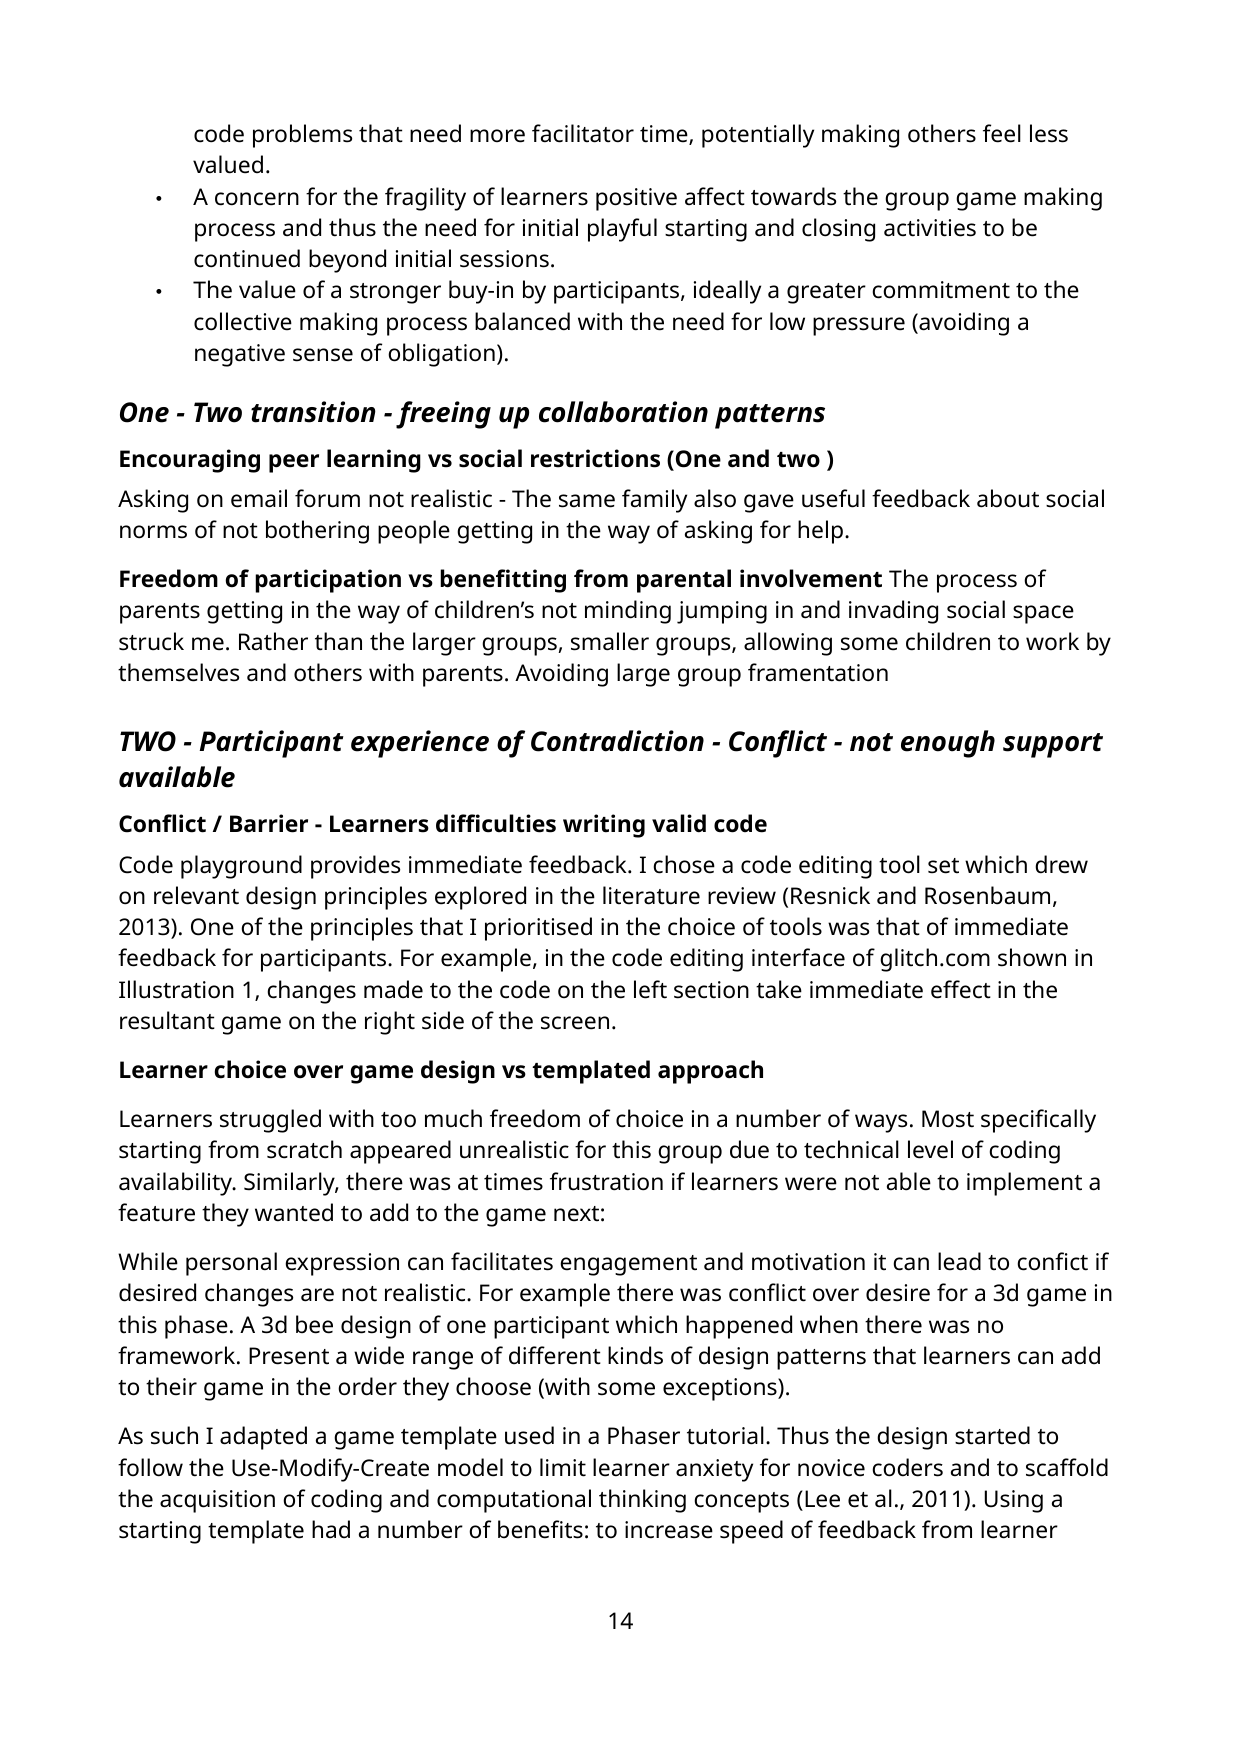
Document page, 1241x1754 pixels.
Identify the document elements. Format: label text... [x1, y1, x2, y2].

text As such I adapted a game template used in a Phaser tutorial. Thus the design started to follow the Use-Modify-Create model to limit learner anxiety for novice coders and to scaffold the acquisition of coding and computational thinking concepts (Lee et al., 2011). Using a starting template had a number of benefits: to increase speed of feedback from learner [118, 1420, 1122, 1545]
text Conflict / Barrier - Learners difficulties writing valid code [118, 808, 1122, 839]
list A concern for the fragility of learners positive affect towards the group game making process and thus the need for initial playful starting and closing activities to be continued beyond initial sessions. [156, 181, 1122, 274]
list The value of a stronger buy-in by participants, ideally a greater commitment to the collective making process balanced with the need for low pressure (avoiding a negative sense of obligation). [156, 274, 1122, 368]
text Learners struggled with too much freedom of choice in a number of ways. Most specifically starting from scratch appeared unrealistic for this group due to technical level of coding availability. Similarly, there was at times frustration if learners were not able to implement a feature they wanted to add to the game next: [118, 1103, 1122, 1228]
text Code playground provides immediate feedback. I chose a code editing tool set which drew on relevant design principles explored in the literature review (Resnick and Rosenbaum, 2013). One of the principles that I prioritised in the choice of tools was that of immediate feedback for participants. For example, in the code editing interface of glitch.com shown in Illustration 1, changes made to the code on the left section take immediate effect in the resultant game on the right side of the screen. [118, 848, 1122, 1036]
text Freedom of participation vs benefitting from parental involvement The process of parents getting in the way of children’s not minding jumping in and invading social space struck me. Rather than the larger groups, smaller groups, allowing some children to work by themselves and others with parents. Avoiding large group framentation [118, 563, 1122, 688]
text Asking on email forum not realistic - The same family also gave useful feedback about social norms of not bothering people getting in the way of asking for help. [118, 483, 1122, 545]
text Encouraging peer learning vs social restrictions (One and two ) [118, 442, 1122, 474]
subtitle One - Two transition - freeing up collaboration patterns [118, 393, 1122, 430]
text While personal expression can facilitates engagement and motivation it can lead to confict if desired changes are not realistic. For example there was conflict over desire for a 3d game in this phase. A 3d bee design of one participant which happened when there was no framework. Present a wide range of different kinds of design patterns that learners can add to their game in the order they choose (with some exceptions). [118, 1246, 1122, 1402]
list code problems that need more facilitator time, potentially making others feel less valued. [156, 118, 1122, 181]
subtitle TWO - Participant experience of Contradiction - Conflict - not enough support available [118, 722, 1122, 796]
text Learner choice over game design vs templated approach [118, 1054, 1122, 1085]
